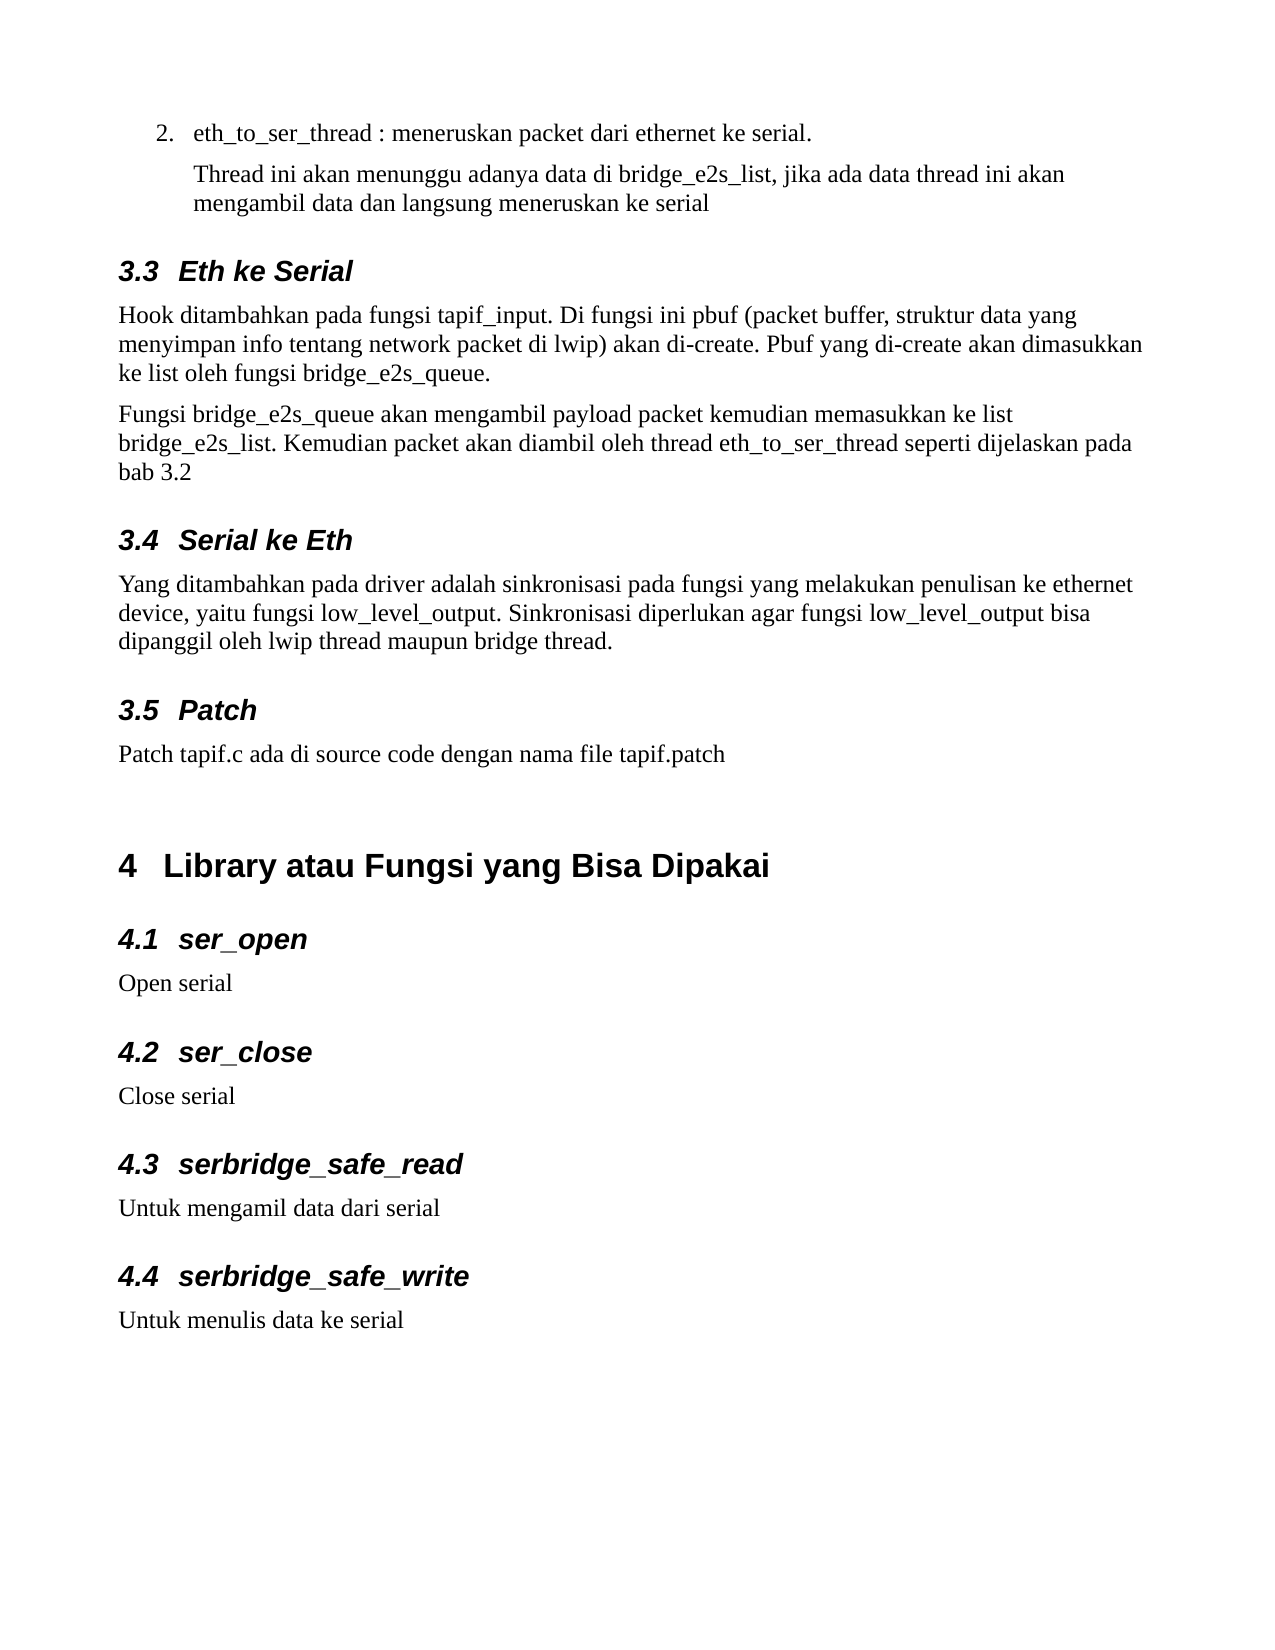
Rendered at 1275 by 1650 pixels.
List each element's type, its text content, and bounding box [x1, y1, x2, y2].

text Patch tapif.c ada di source code dengan nama file tapif.patch [118, 739, 1157, 767]
subtitle ser_open [118, 922, 1157, 956]
list Thread ini akan menunggu adanya data di bridge_e2s_list, jika ada data thread ini akan mengambil data dan langsung meneruskan ke serial [156, 159, 1157, 217]
subtitle Library atau Fungsi yang Bisa Dipakai [118, 846, 1157, 885]
text Hook ditambahkan pada fungsi tapif_input. Di fungsi ini pbuf (packet buffer, struktur data yang menyimpan info tentang network packet di lwip) akan di-create. Pbuf yang di-create akan dimasukkan ke list oleh fungsi bridge_e2s_queue. [118, 300, 1157, 387]
text Close serial [118, 1081, 1157, 1109]
text Open serial [118, 968, 1157, 997]
subtitle Serial ke Eth [118, 523, 1157, 556]
list eth_to_ser_thread : meneruskan packet dari ethernet ke serial. [156, 118, 1157, 147]
text Yang ditambahkan pada driver adalah sinkronisasi pada fungsi yang melakukan penulisan ke ethernet device, yaitu fungsi low_level_output. Sinkronisasi diperlukan agar fungsi low_level_output bisa dipanggil oleh lwip thread maupun bridge thread. [118, 569, 1157, 655]
subtitle ser_close [118, 1035, 1157, 1068]
text Untuk menulis data ke serial [118, 1305, 1157, 1334]
subtitle serbridge_safe_write [118, 1259, 1157, 1293]
subtitle Eth ke Serial [118, 254, 1157, 288]
subtitle Patch [118, 693, 1157, 726]
text Fungsi bridge_e2s_queue akan mengambil payload packet kemudian memasukkan ke list bridge_e2s_list. Kemudian packet akan diambil oleh thread eth_to_ser_thread seperti dijelaskan pada bab 3.2 [118, 399, 1157, 485]
subtitle serbridge_safe_read [118, 1147, 1157, 1181]
text Untuk mengamil data dari serial [118, 1193, 1157, 1222]
